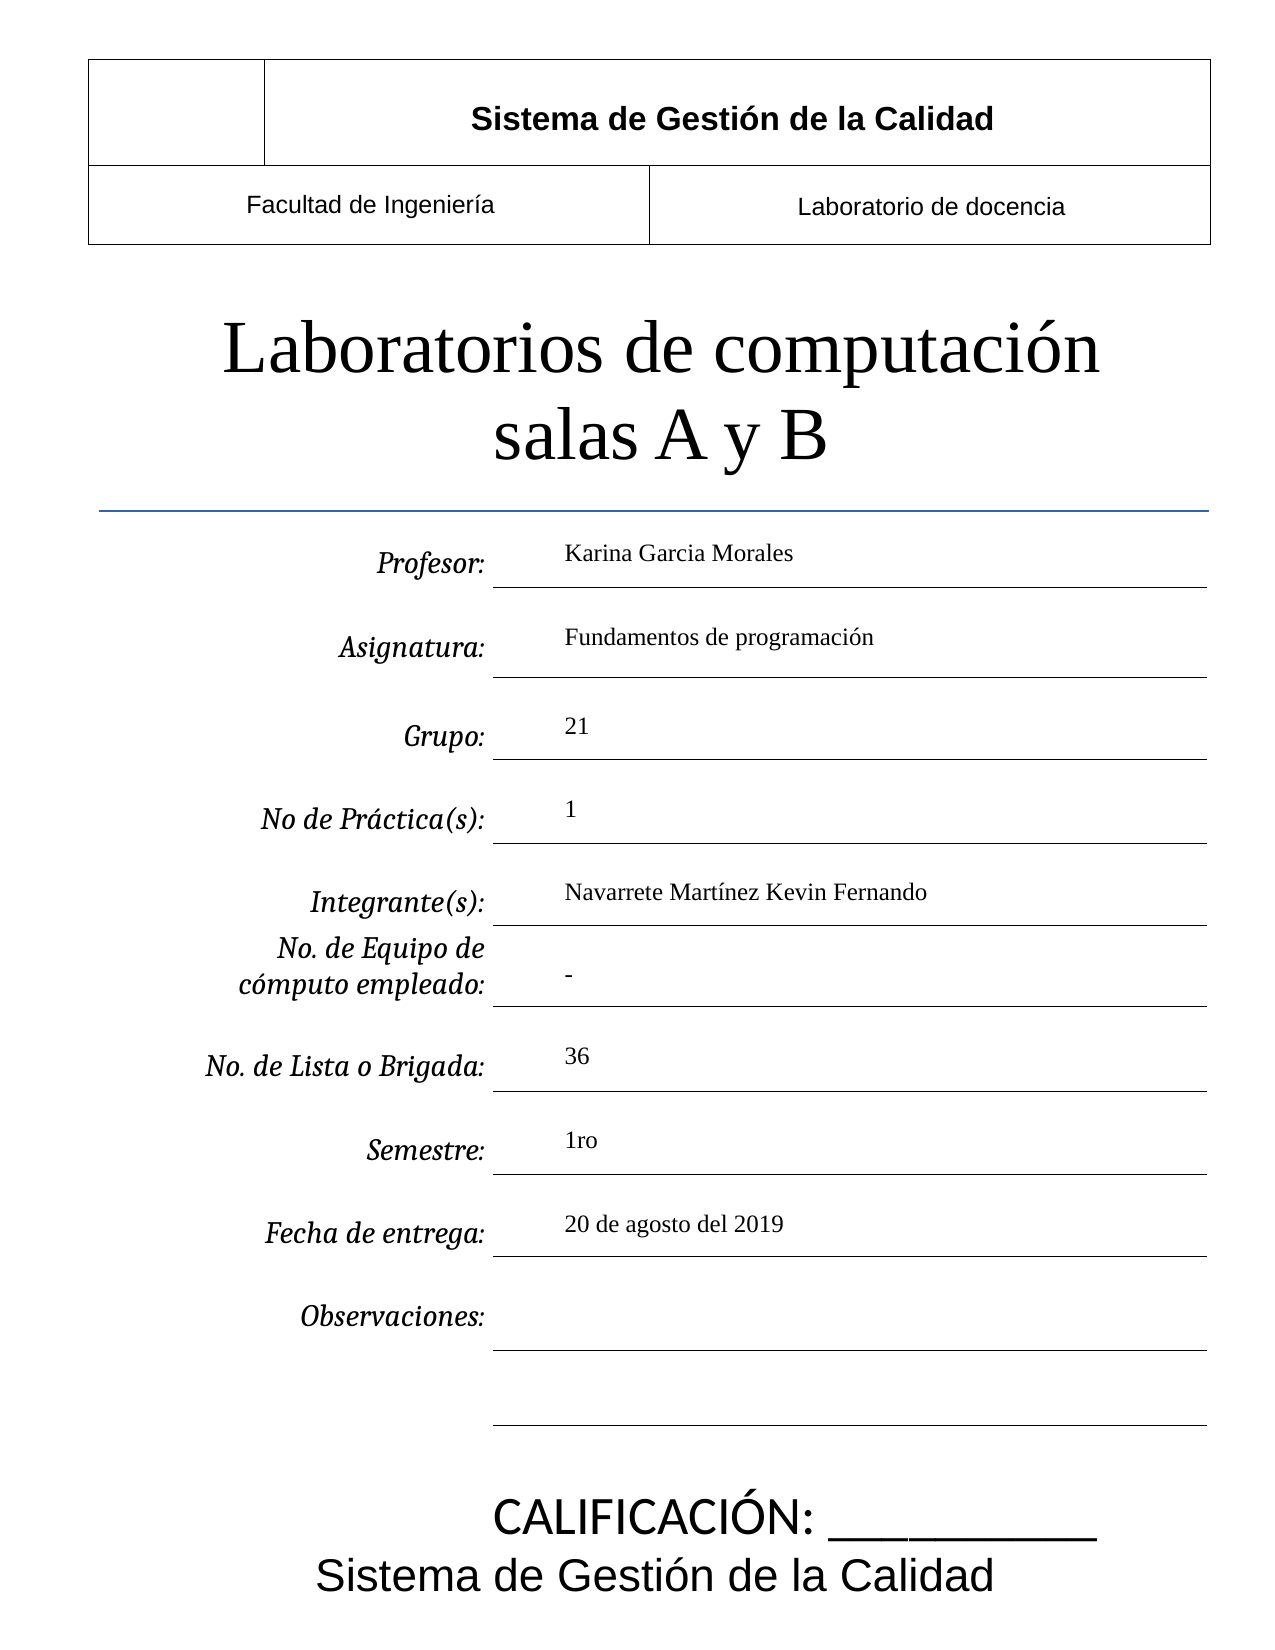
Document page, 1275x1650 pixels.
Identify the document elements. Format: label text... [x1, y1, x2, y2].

table_cell Navarrete Martínez Kevin Fernando [493, 844, 1207, 925]
table_cell Observaciones: [118, 1256, 493, 1349]
table_cell No de Práctica(s): [118, 759, 493, 842]
table_cell [493, 1351, 1207, 1424]
table_cell Grupo: [118, 677, 493, 759]
table_cell 21 [493, 678, 1207, 759]
table_header Karina Garcia Morales [493, 512, 1207, 587]
table_cell 36 [493, 1007, 1207, 1091]
table_header [118, 504, 493, 510]
table_cell No. de Equipo de cómputo empleado: [118, 925, 493, 1006]
table_header Sistema de Gestión de la Calidad [265, 60, 1210, 165]
text CALIFICACIÓN: __________ [118, 1482, 1205, 1548]
table_header Profesor: [118, 512, 493, 587]
table_cell Laboratorio de docencia [650, 166, 1210, 244]
table_cell Facultad de Ingeniería [89, 166, 649, 244]
text Sistema de Gestión de la Calidad [118, 1548, 1205, 1601]
text Laboratorios de computación [118, 303, 1205, 389]
table_cell Integrante(s): [118, 843, 493, 925]
table_cell 1ro [493, 1092, 1207, 1174]
table_cell [493, 1257, 1207, 1349]
table_cell Asignatura: [118, 587, 493, 677]
table_cell Semestre: [118, 1091, 493, 1174]
table_cell [118, 1350, 493, 1424]
table_cell 20 de agosto del 2019 [493, 1175, 1207, 1256]
table_cell - [493, 926, 1207, 1006]
table_header [89, 60, 264, 165]
table_cell Fundamentos de programación [493, 588, 1207, 677]
table_header [493, 504, 1207, 510]
table_cell 1 [493, 760, 1207, 842]
text salas A y B [118, 389, 1205, 475]
table_cell Fecha de entrega: [118, 1174, 493, 1256]
table_cell No. de Lista o Brigada: [118, 1006, 493, 1091]
